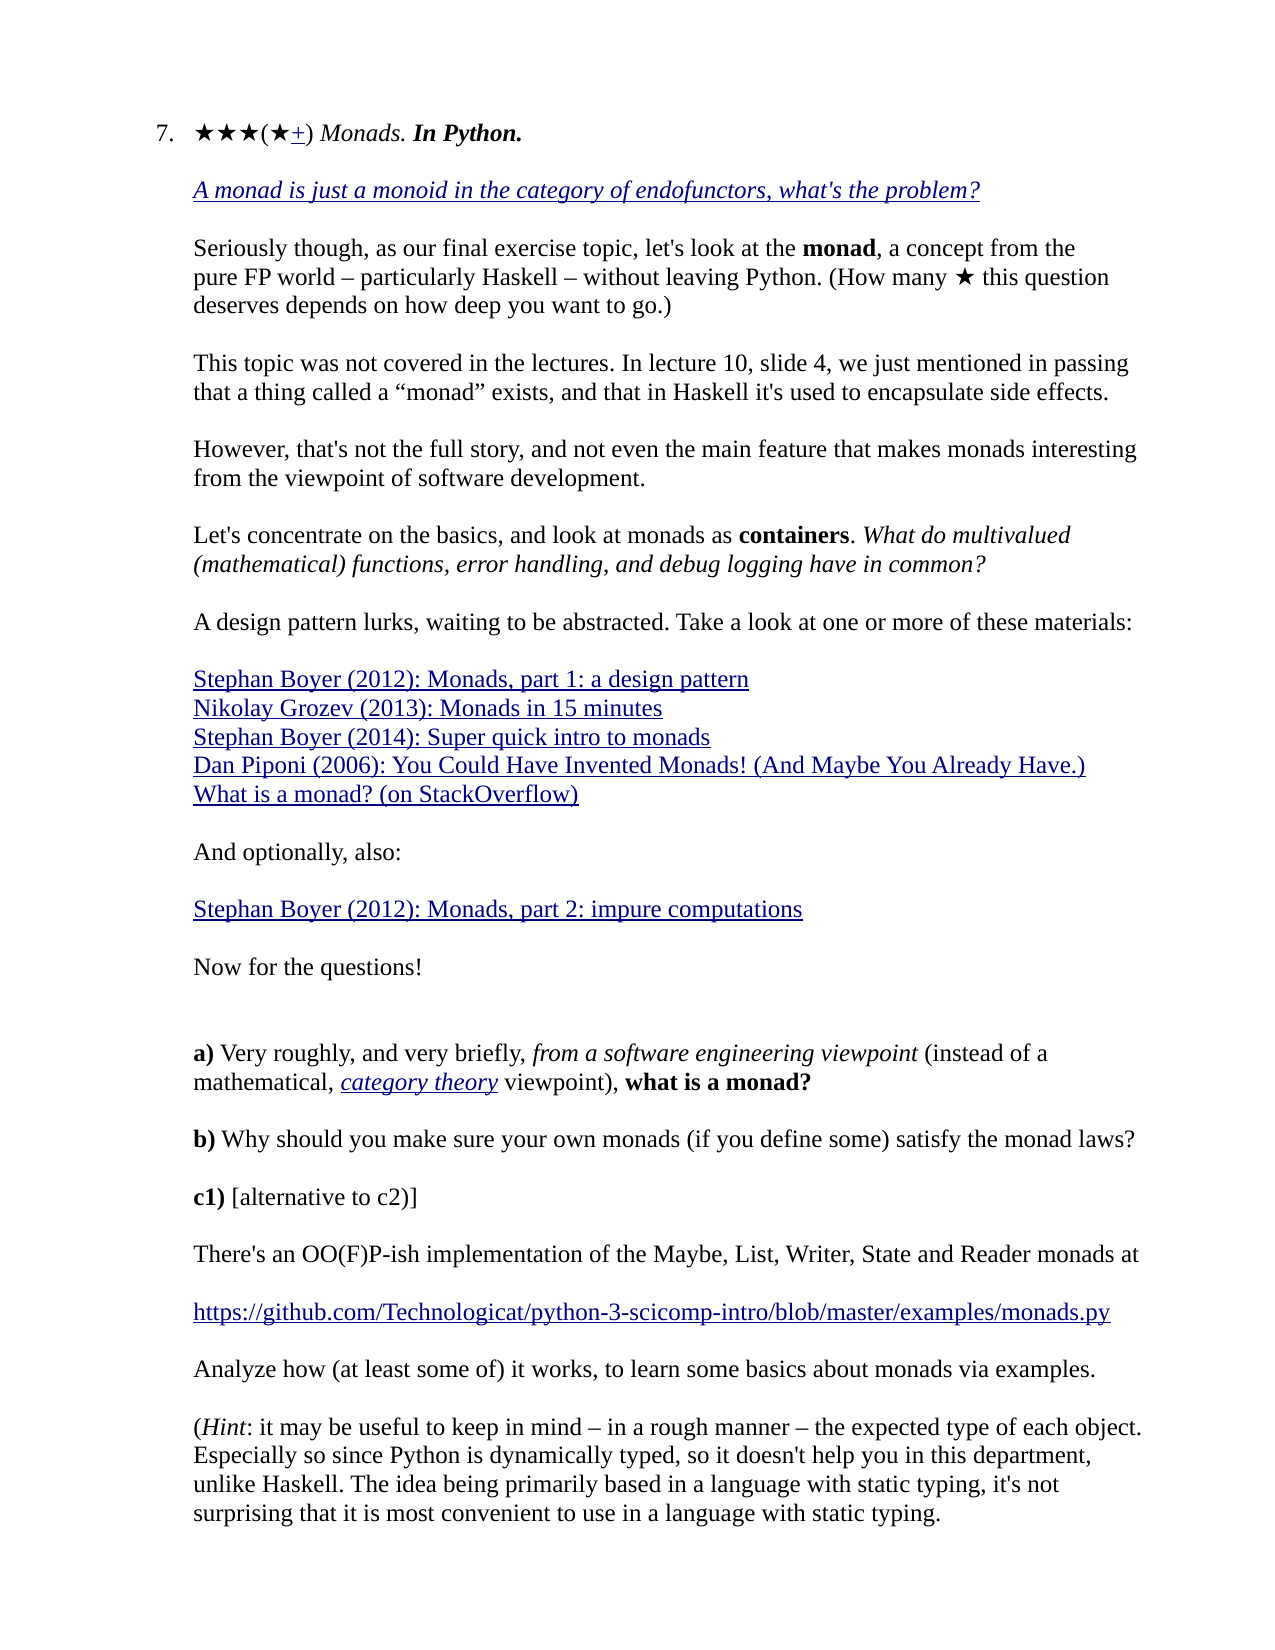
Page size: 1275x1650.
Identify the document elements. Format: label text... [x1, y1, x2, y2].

list Dan Piponi (2006): You Could Have Invented Monads! (And Maybe You Already Have.) [156, 751, 1157, 779]
list What is a monad? (on StackOverflow) [156, 779, 1157, 808]
list Nikolay Grozev (2013): Monads in 15 minutes Stephan Boyer (2014): Super quick intro to monads [156, 693, 1157, 751]
list Analyze how (at least some of) it works, to learn some basics about monads via examples. (Hint: it may be useful to keep in mind – in a rough manner – the expected type of each object. Especially so since Python is dynamically typed, so it doesn't help you in this department, unlike Haskell. The idea being primarily based in a language with static typing, it's not surprising that it is most convenient to use in a language with static typing. [156, 1326, 1157, 1527]
list ★★★(★+) Monads. In Python. A monad is just a monoid in the category of endofunctors, what's the problem? Seriously though, as our final exercise topic, let's look at the monad, a concept from the pure FP world – particularly Haskell – without leaving Python. (How many ★ this question deserves depends on how deep you want to go.) This topic was not covered in the lectures. In lecture 10, slide 4, we just mentioned in passing that a thing called a “monad” exists, and that in Haskell it's used to encapsulate side effects. However, that's not the full story, and not even the main feature that makes monads interesting from the viewpoint of software development. Let's concentrate on the basics, and look at monads as containers. What do multivalued (mathematical) functions, error handling, and debug logging have in common? A design pattern lurks, waiting to be abstracted. Take a look at one or more of these materials: Stephan Boyer (2012): Monads, part 1: a design pattern [156, 118, 1157, 693]
list And optionally, also: Stephan Boyer (2012): Monads, part 2: impure computations Now for the questions! a) Very roughly, and very briefly, from a software engineering viewpoint (instead of a mathematical, category theory viewpoint), what is a monad? b) Why should you make sure your own monads (if you define some) satisfy the monad laws? c1) [alternative to c2)] There's an OO(F)P-ish implementation of the Maybe, List, Writer, State and Reader monads at https://github.com/Technologicat/python-3-scicomp-intro/blob/master/examples/monads.py [156, 837, 1157, 1326]
